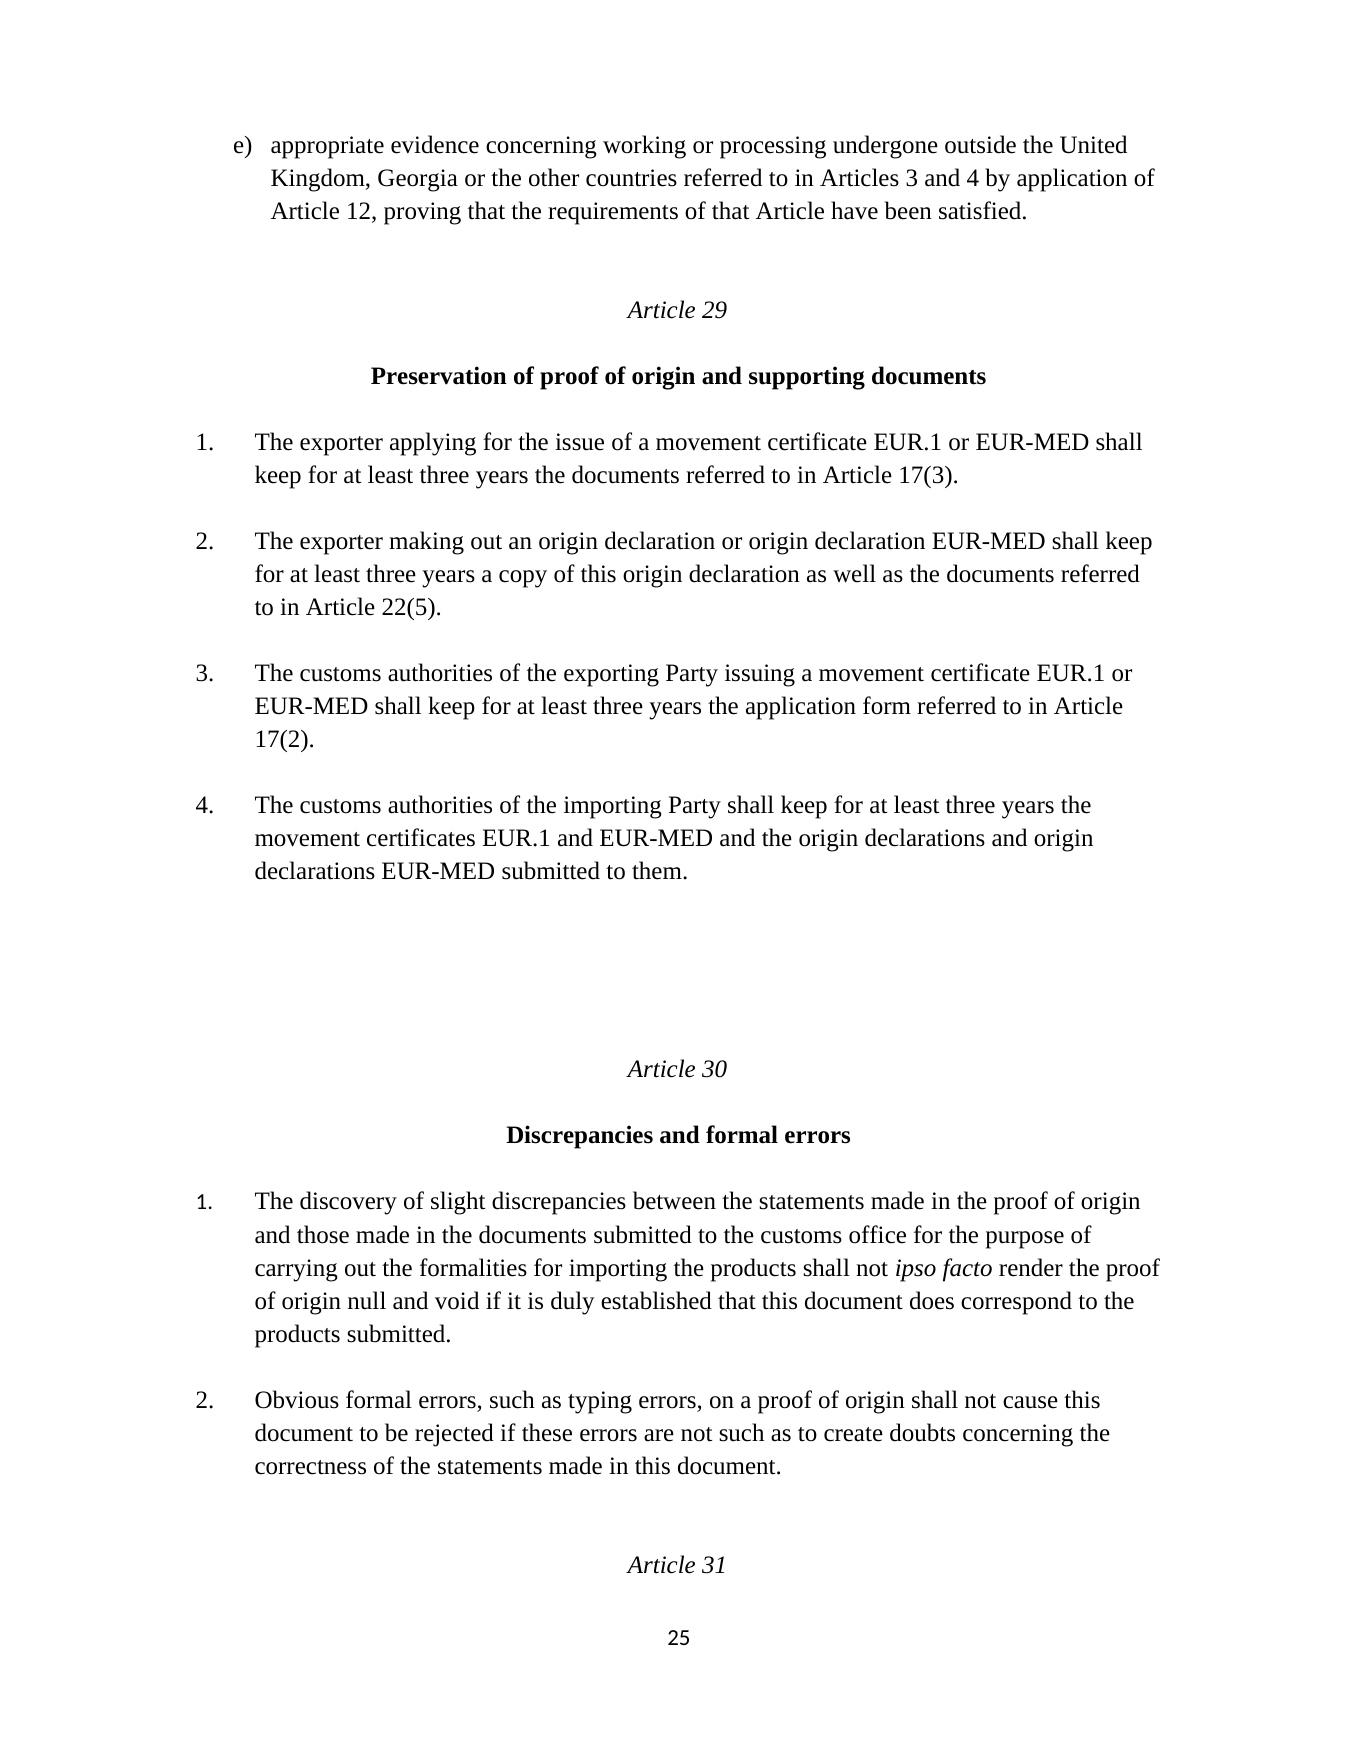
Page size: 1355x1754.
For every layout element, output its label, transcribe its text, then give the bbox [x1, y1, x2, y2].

list The exporter applying for the issue of a movement certificate EUR.1 or EUR-MED shall keep for at least three years the documents referred to in Article 17(3). [195, 427, 1162, 489]
list The customs authorities of the exporting Party issuing a movement certificate EUR.1 or EUR-MED shall keep for at least three years the application form referred to in Article 17(2). [195, 658, 1162, 753]
list The discovery of slight discrepancies between the statements made in the proof of origin and those made in the documents submitted to the customs office for the purpose of carrying out the formalities for importing the products shall not ipso facto render the proof of origin null and void if it is duly established that this document does correspond to the products submitted. [195, 1186, 1162, 1348]
text Article 30 [195, 1054, 1162, 1083]
list The exporter making out an origin declaration or origin declaration EUR-MED shall keep for at least three years a copy of this origin declaration as well as the documents referred to in Article 22(5). [195, 526, 1162, 621]
list appropriate evidence concerning working or processing undergone outside the United Kingdom, Georgia or the other countries referred to in Articles 3 and 4 by application of Article 12, proving that the requirements of that Article have been satisfied. [233, 130, 1162, 224]
text Article 31 [195, 1550, 1162, 1579]
list The customs authorities of the importing Party shall keep for at least three years the movement certificates EUR.1 and EUR-MED and the origin declarations and origin declarations EUR-MED submitted to them. [195, 790, 1162, 885]
text Discrepancies and formal errors [195, 1120, 1162, 1149]
text Article 29 [195, 295, 1162, 324]
list Obvious formal errors, such as typing errors, on a proof of origin shall not cause this document to be rejected if these errors are not such as to create doubts concerning the correctness of the statements made in this document. [195, 1385, 1162, 1480]
text Preservation of proof of origin and supporting documents [195, 361, 1162, 390]
